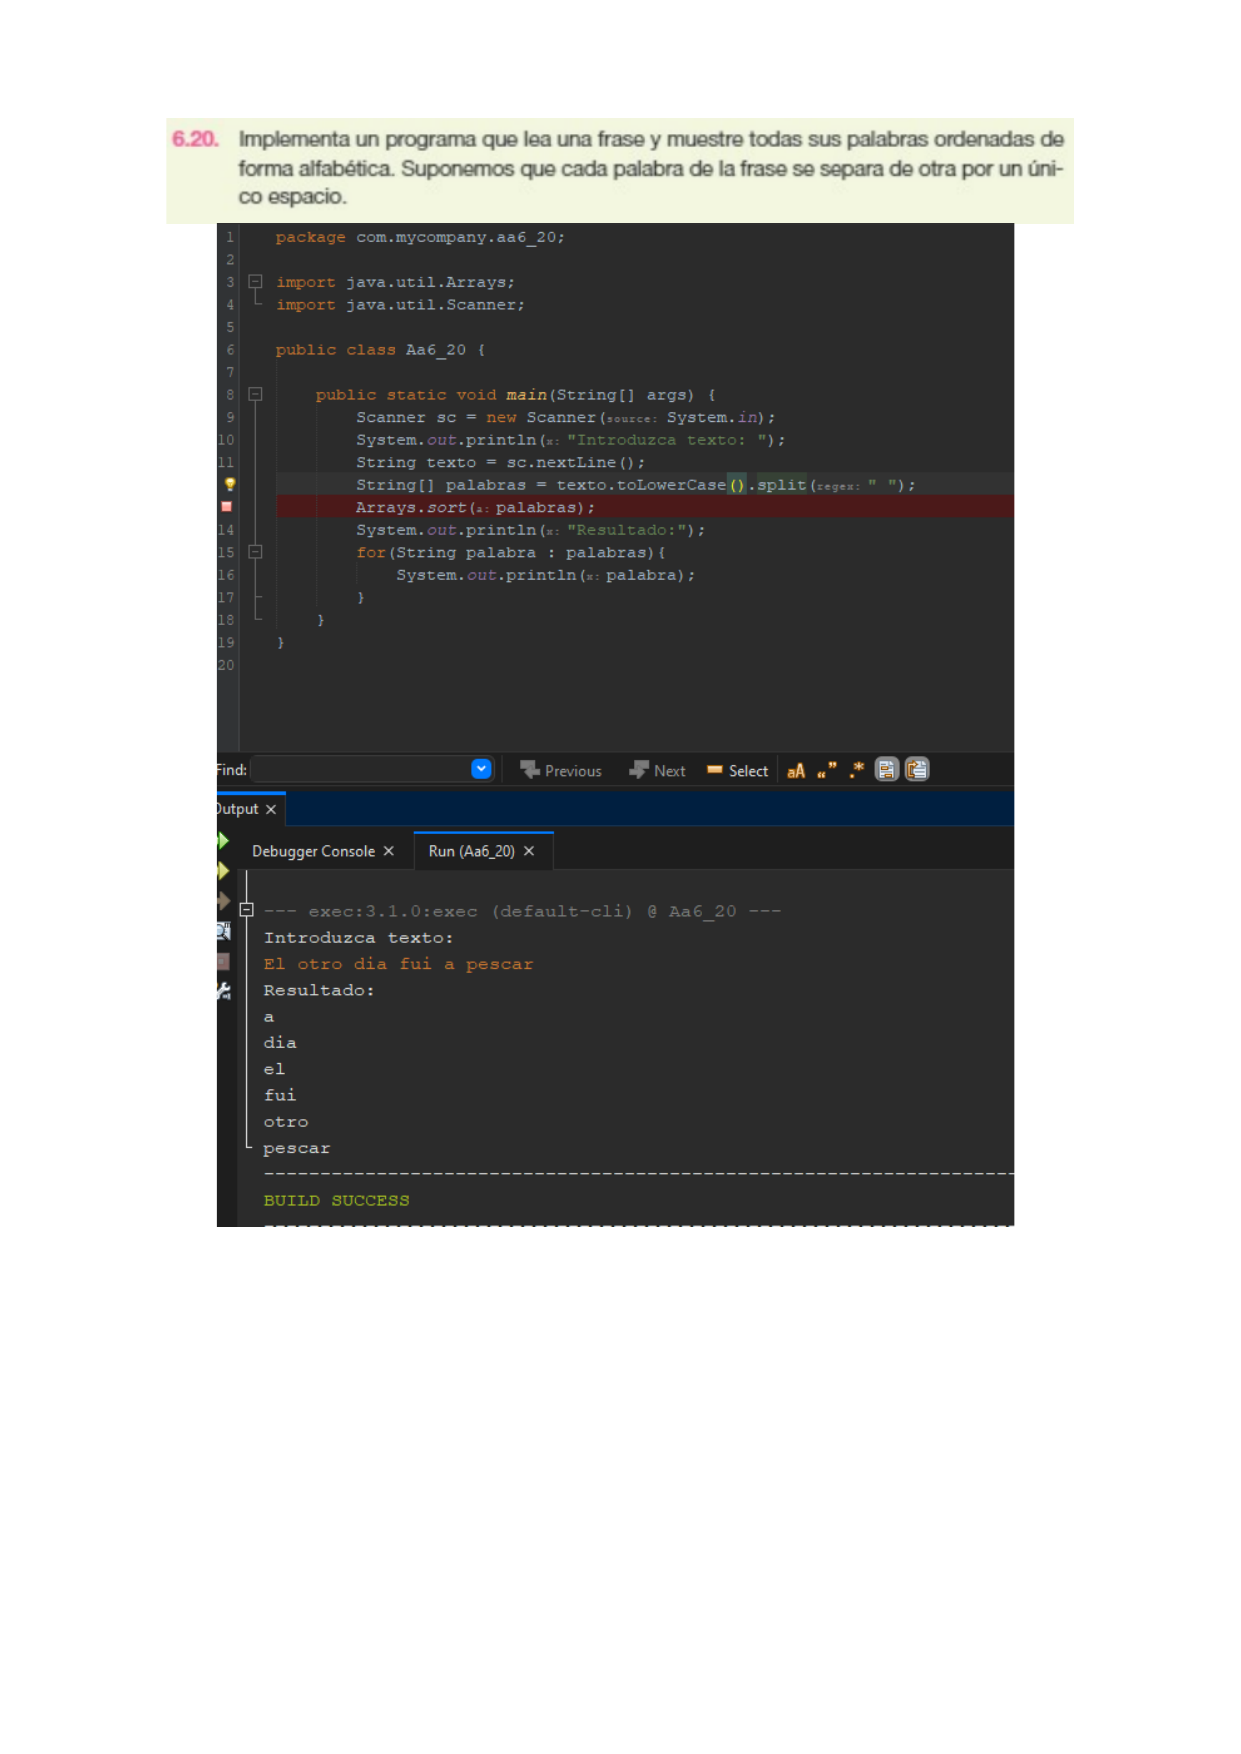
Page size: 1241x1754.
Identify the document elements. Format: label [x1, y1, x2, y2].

picture [166, 118, 1074, 1227]
